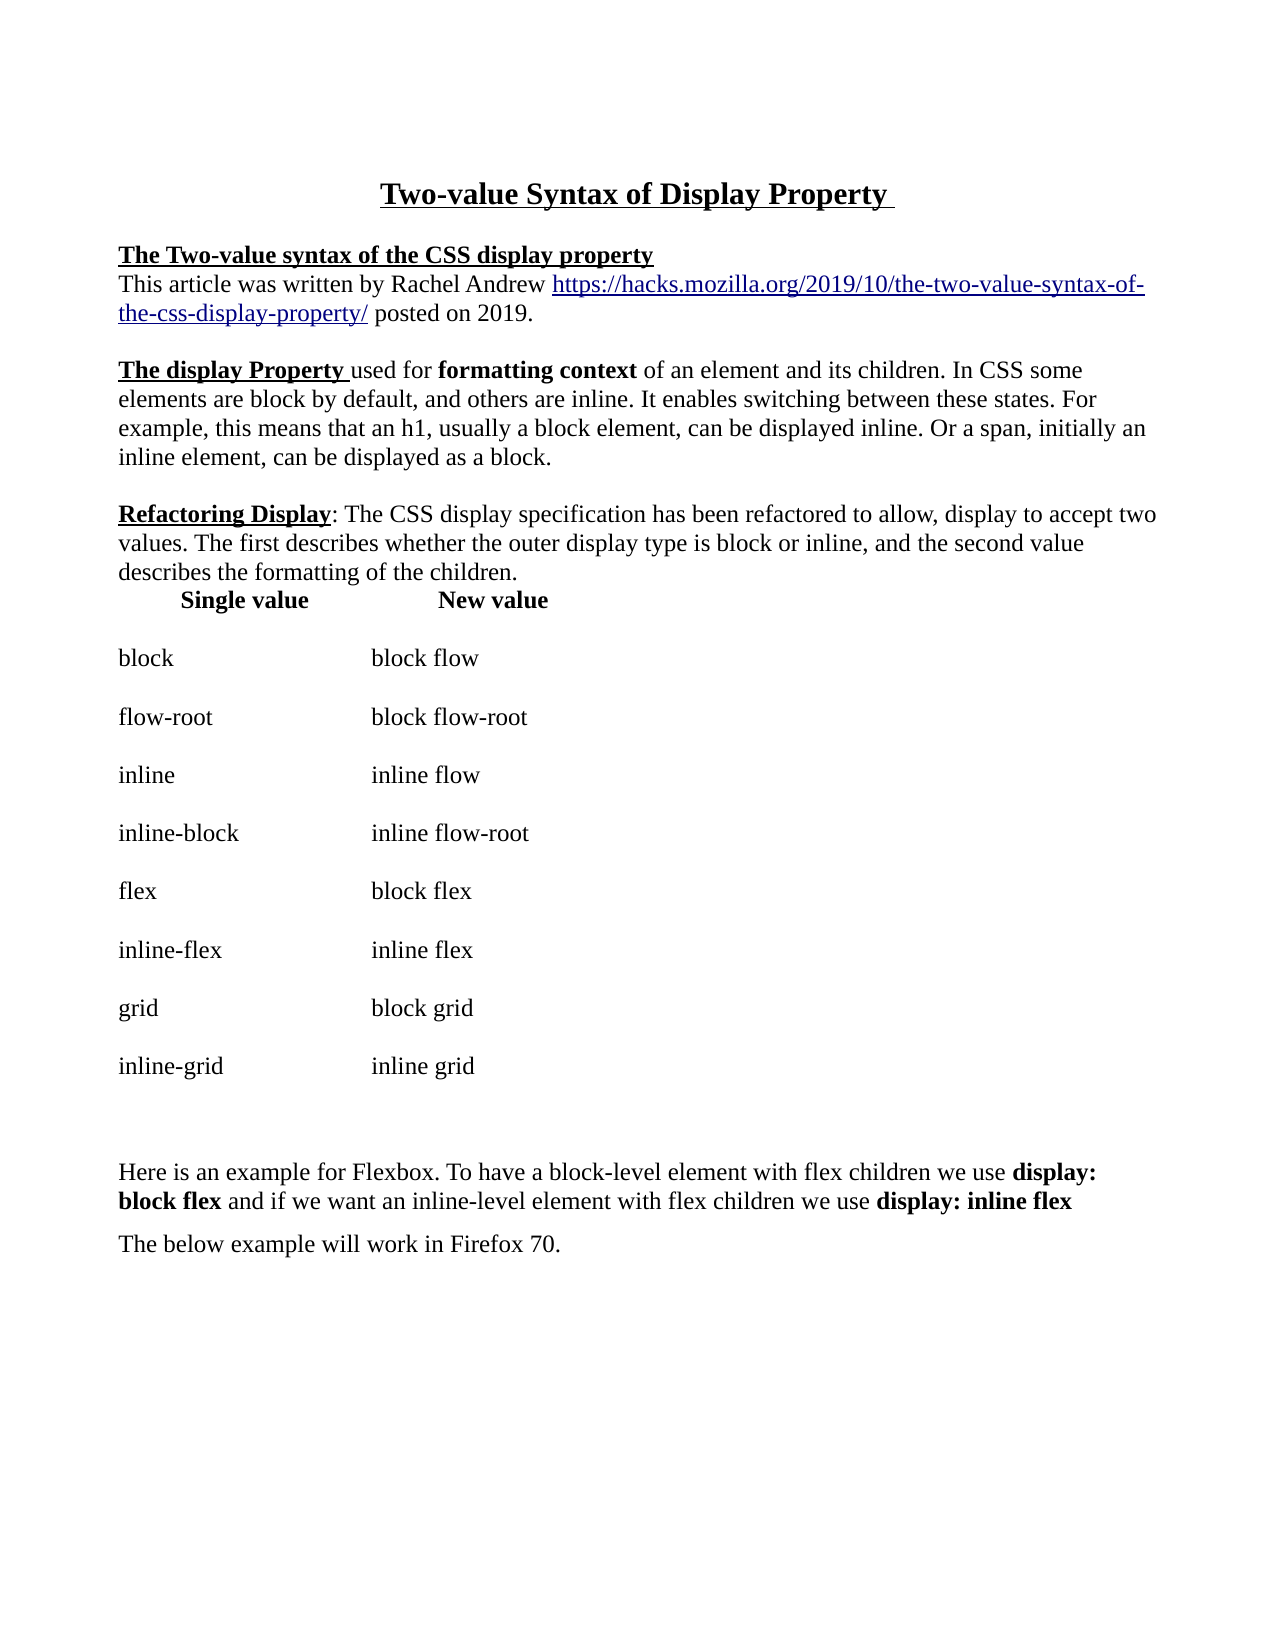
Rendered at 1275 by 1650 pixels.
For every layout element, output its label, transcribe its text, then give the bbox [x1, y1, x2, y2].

table_cell inline-flex [118, 935, 371, 993]
table_cell inline-grid [118, 1051, 371, 1109]
table_cell block flex [371, 876, 615, 935]
table_cell inline flow [371, 760, 615, 818]
text The display Property used for formatting context of an element and its children. In CSS some elements are block by default, and others are inline. It enables switching between these states. For example, this means that an h1, usually a block element, can be displayed inline. Or a span, initially an inline element, can be displayed as a block. [118, 355, 1157, 470]
text This article was written by Rachel Andrew https://hacks.mozilla.org/2019/10/the-two-value-syntax-of-the-css-display-property/ posted on 2019. [118, 269, 1157, 327]
table_cell block grid [371, 993, 615, 1051]
table_cell inline-block [118, 818, 371, 876]
table_cell inline grid [371, 1051, 615, 1109]
text Two-value Syntax of Display Property [118, 176, 1157, 212]
table_cell grid [118, 993, 371, 1051]
table_cell block [118, 644, 371, 702]
table_cell block flow [371, 644, 615, 702]
table_header New value [371, 585, 615, 643]
text Refactoring Display: The CSS display specification has been refactored to allow, display to accept two values. The first describes whether the outer display type is block or inline, and the second value describes the formatting of the children. [118, 499, 1157, 585]
table_header Single value [118, 585, 371, 643]
table_cell block flow-root [371, 702, 615, 760]
table_cell inline [118, 760, 371, 818]
text The Two-value syntax of the CSS display property [118, 240, 1157, 269]
table_cell inline flow-root [371, 818, 615, 876]
text The below example will work in Firefox 70. [118, 1229, 1157, 1258]
table_cell flex [118, 876, 371, 935]
table_cell flow-root [118, 702, 371, 760]
text Here is an example for Flexbox. To have a block-level element with flex children we use display: block flex and if we want an inline-level element with flex children we use display: inline flex [118, 1157, 1157, 1214]
table_cell inline flex [371, 935, 615, 993]
